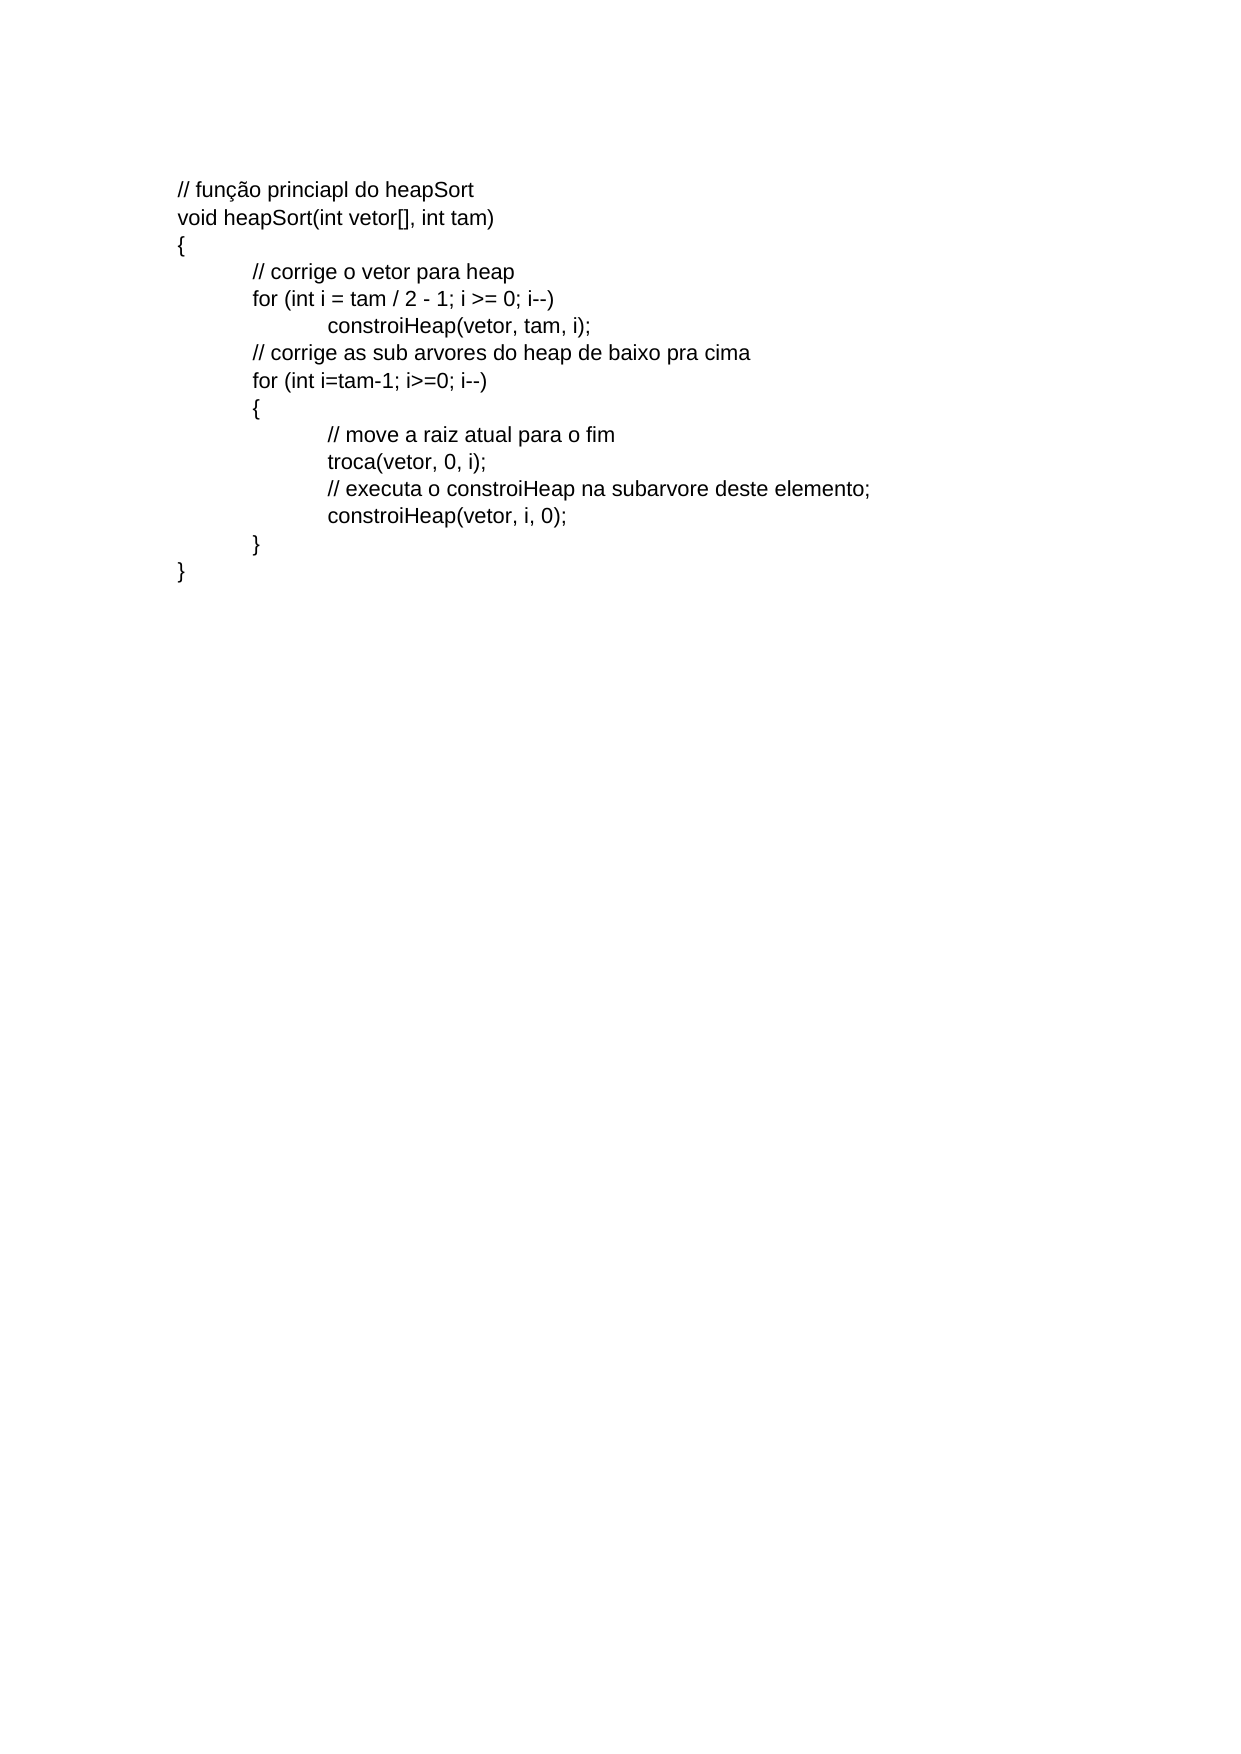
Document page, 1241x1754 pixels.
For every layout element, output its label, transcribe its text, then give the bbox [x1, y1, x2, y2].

text for (int i=tam-1; i>=0; i--) [177, 367, 1122, 393]
text troca(vetor, 0, i); [177, 449, 1122, 474]
text for (int i = tam / 2 - 1; i >= 0; i--) [177, 286, 1122, 311]
text constroiHeap(vetor, i, 0); [177, 503, 1122, 529]
text // corrige as sub arvores do heap de baixo pra cima [177, 340, 1122, 366]
text // função princiapl do heapSort [177, 177, 1122, 202]
text { [177, 232, 1122, 257]
text } [177, 558, 1122, 583]
text // move a raiz atual para o fim [177, 422, 1122, 447]
text void heapSort(int vetor[], int tam) [177, 204, 1122, 229]
text constroiHeap(vetor, tam, i); [177, 313, 1122, 338]
text { [177, 395, 1122, 420]
text } [177, 531, 1122, 556]
text // corrige o vetor para heap [177, 259, 1122, 284]
text // executa o constroiHeap na subarvore deste elemento; [177, 476, 1122, 501]
